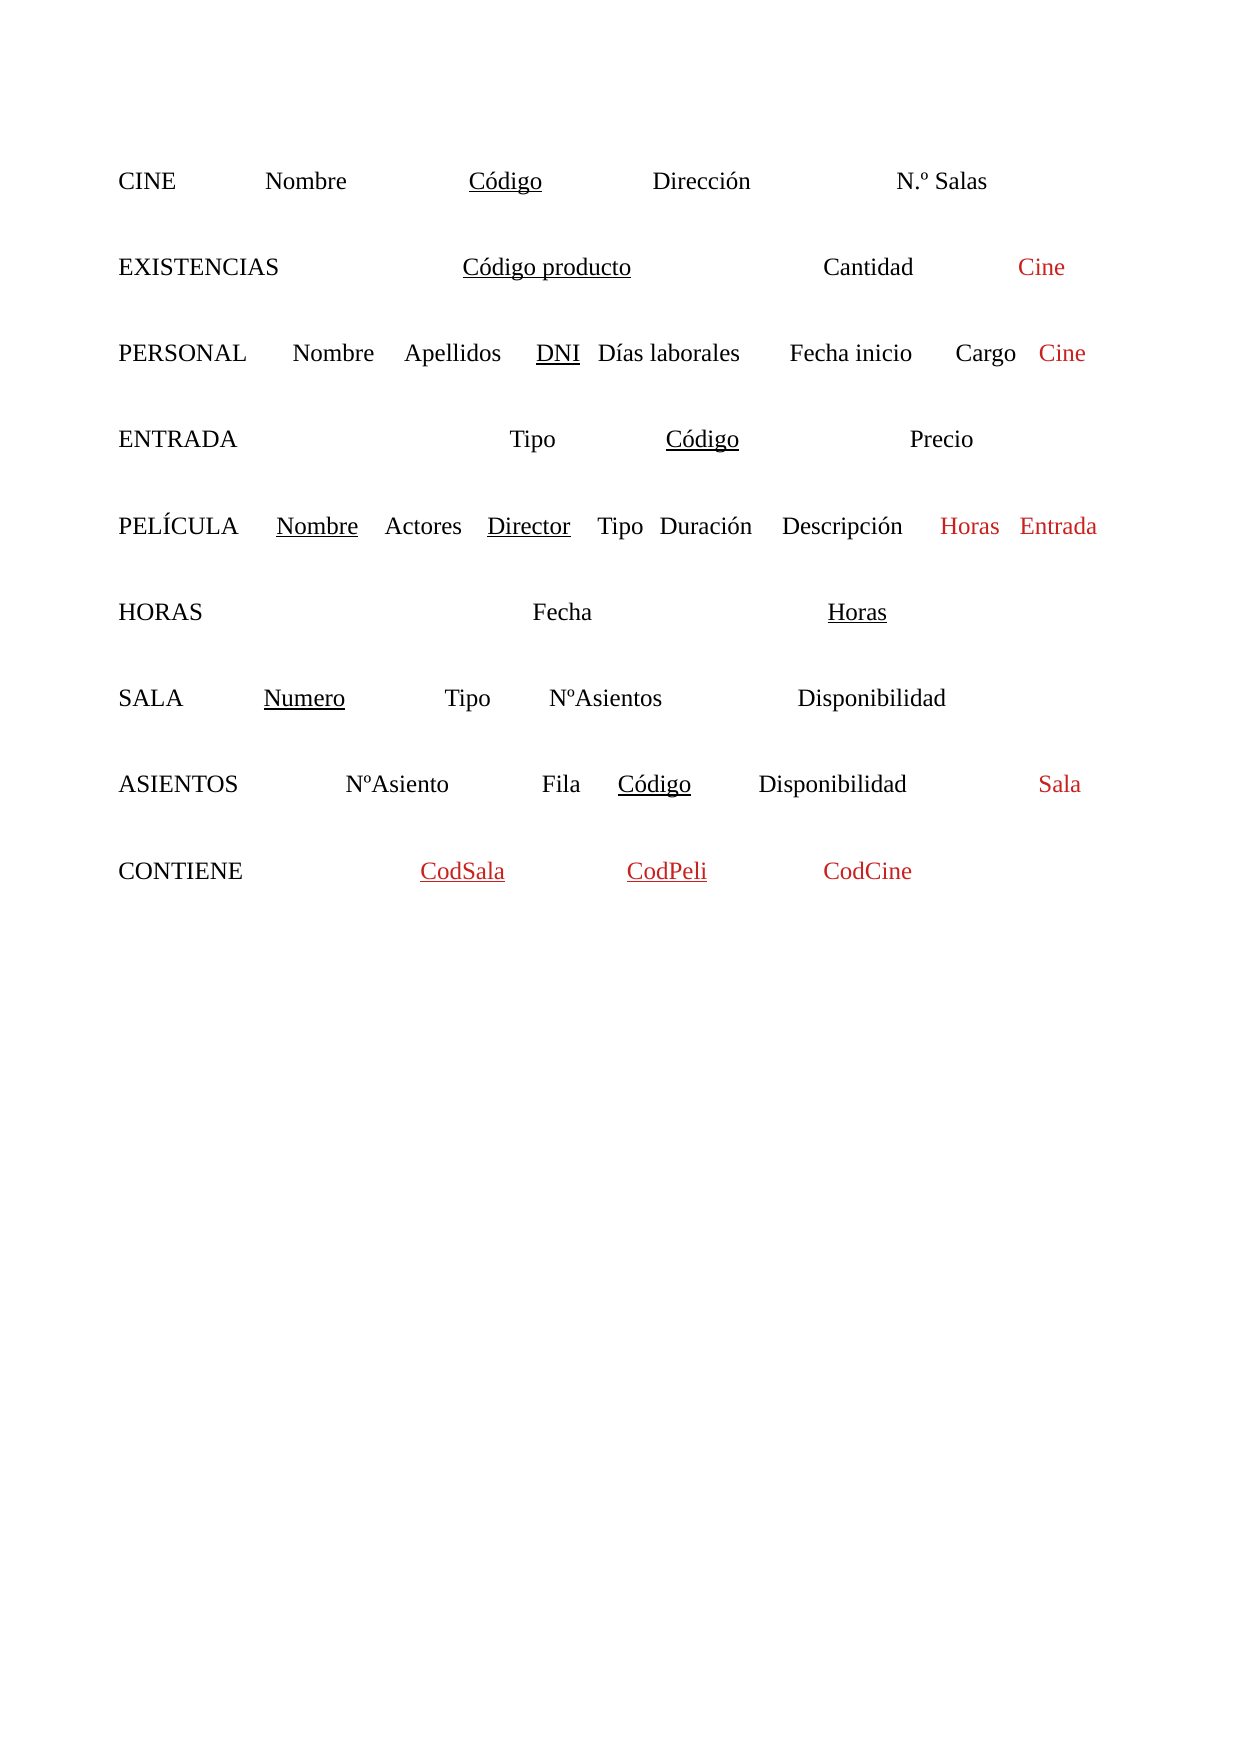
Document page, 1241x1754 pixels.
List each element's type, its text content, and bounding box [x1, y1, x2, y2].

table_cell [463, 281, 823, 309]
table_header Días laborales [598, 338, 789, 367]
table_header EXISTENCIAS [118, 252, 462, 281]
table_header Horas [940, 511, 1019, 539]
table_cell [627, 885, 823, 913]
table_cell [118, 798, 345, 827]
table_header NºAsiento [345, 770, 542, 798]
table_header Cantidad [823, 252, 1018, 281]
table_cell [955, 367, 1039, 396]
table_cell [345, 798, 542, 827]
table_header Precio [910, 425, 1122, 453]
table_header Cargo [955, 338, 1039, 367]
table_cell [276, 540, 384, 568]
table_header Nombre [265, 166, 468, 194]
table_header Nombre [292, 338, 404, 367]
table_cell [618, 798, 758, 827]
table_cell [509, 453, 666, 482]
table_header Apellidos [404, 338, 536, 367]
table_cell [118, 626, 532, 654]
table_header Fecha [533, 597, 827, 626]
table_cell [384, 540, 487, 568]
table_cell [1018, 281, 1122, 309]
table_cell [118, 367, 292, 396]
table_cell [940, 540, 1019, 568]
table_cell [536, 367, 598, 396]
table_header Código [618, 770, 758, 798]
table_cell [404, 367, 536, 396]
table_header Entrada [1019, 511, 1122, 539]
table_header Disponibilidad [758, 770, 1038, 798]
table_header Disponibilidad [798, 683, 1122, 712]
table_cell [118, 195, 265, 223]
table_header Sala [1038, 770, 1122, 798]
table_header PELÍCULA [118, 511, 276, 539]
table_header Código [469, 166, 652, 194]
table_cell [1039, 367, 1122, 396]
table_cell [666, 453, 909, 482]
table_header Tipo [597, 511, 659, 539]
table_cell [118, 540, 276, 568]
table_header Descripción [782, 511, 940, 539]
table_cell [118, 453, 509, 482]
table_cell [1038, 798, 1122, 827]
table_cell [782, 540, 940, 568]
table_header ENTRADA [118, 425, 509, 453]
table_cell [798, 712, 1122, 741]
table_header Numero [263, 683, 444, 712]
table_cell [823, 885, 1122, 913]
table_header Tipo [444, 683, 549, 712]
table_header CINE [118, 166, 265, 194]
table_cell [549, 712, 797, 741]
table_header NºAsientos [549, 683, 797, 712]
table_header ASIENTOS [118, 770, 345, 798]
table_cell [758, 798, 1038, 827]
table_cell [1019, 540, 1122, 568]
table_header PERSONAL [118, 338, 292, 367]
table_cell [659, 540, 782, 568]
table_header Fila [542, 770, 618, 798]
table_header HORAS [118, 597, 532, 626]
table_cell [597, 540, 659, 568]
table_header Director [487, 511, 597, 539]
table_cell [542, 798, 618, 827]
table_cell [118, 885, 420, 913]
table_header Dirección [652, 166, 896, 194]
table_cell [823, 281, 1018, 309]
table_cell [487, 540, 597, 568]
table_cell [420, 885, 627, 913]
table_header Horas [827, 597, 1122, 626]
table_header Nombre [276, 511, 384, 539]
table_cell [265, 195, 468, 223]
table_header Código [666, 425, 909, 453]
table_header CodCine [823, 856, 1122, 884]
table_cell [533, 626, 827, 654]
table_cell [263, 712, 444, 741]
table_cell [896, 195, 1122, 223]
table_cell [118, 712, 263, 741]
table_cell [598, 367, 789, 396]
table_header Cine [1018, 252, 1122, 281]
table_header CodPeli [627, 856, 823, 884]
table_cell [789, 367, 955, 396]
table_header Código producto [463, 252, 823, 281]
table_header Duración [659, 511, 782, 539]
table_header SALA [118, 683, 263, 712]
table_header N.º Salas [896, 166, 1122, 194]
table_cell [827, 626, 1122, 654]
table_cell [118, 281, 462, 309]
table_header Tipo [509, 425, 666, 453]
table_header Actores [384, 511, 487, 539]
table_cell [444, 712, 549, 741]
table_cell [910, 453, 1122, 482]
table_header CodSala [420, 856, 627, 884]
table_header CONTIENE [118, 856, 420, 884]
table_header Fecha inicio [789, 338, 955, 367]
table_header DNI [536, 338, 598, 367]
table_header Cine [1039, 338, 1122, 367]
table_cell [469, 195, 652, 223]
table_cell [292, 367, 404, 396]
table_cell [652, 195, 896, 223]
